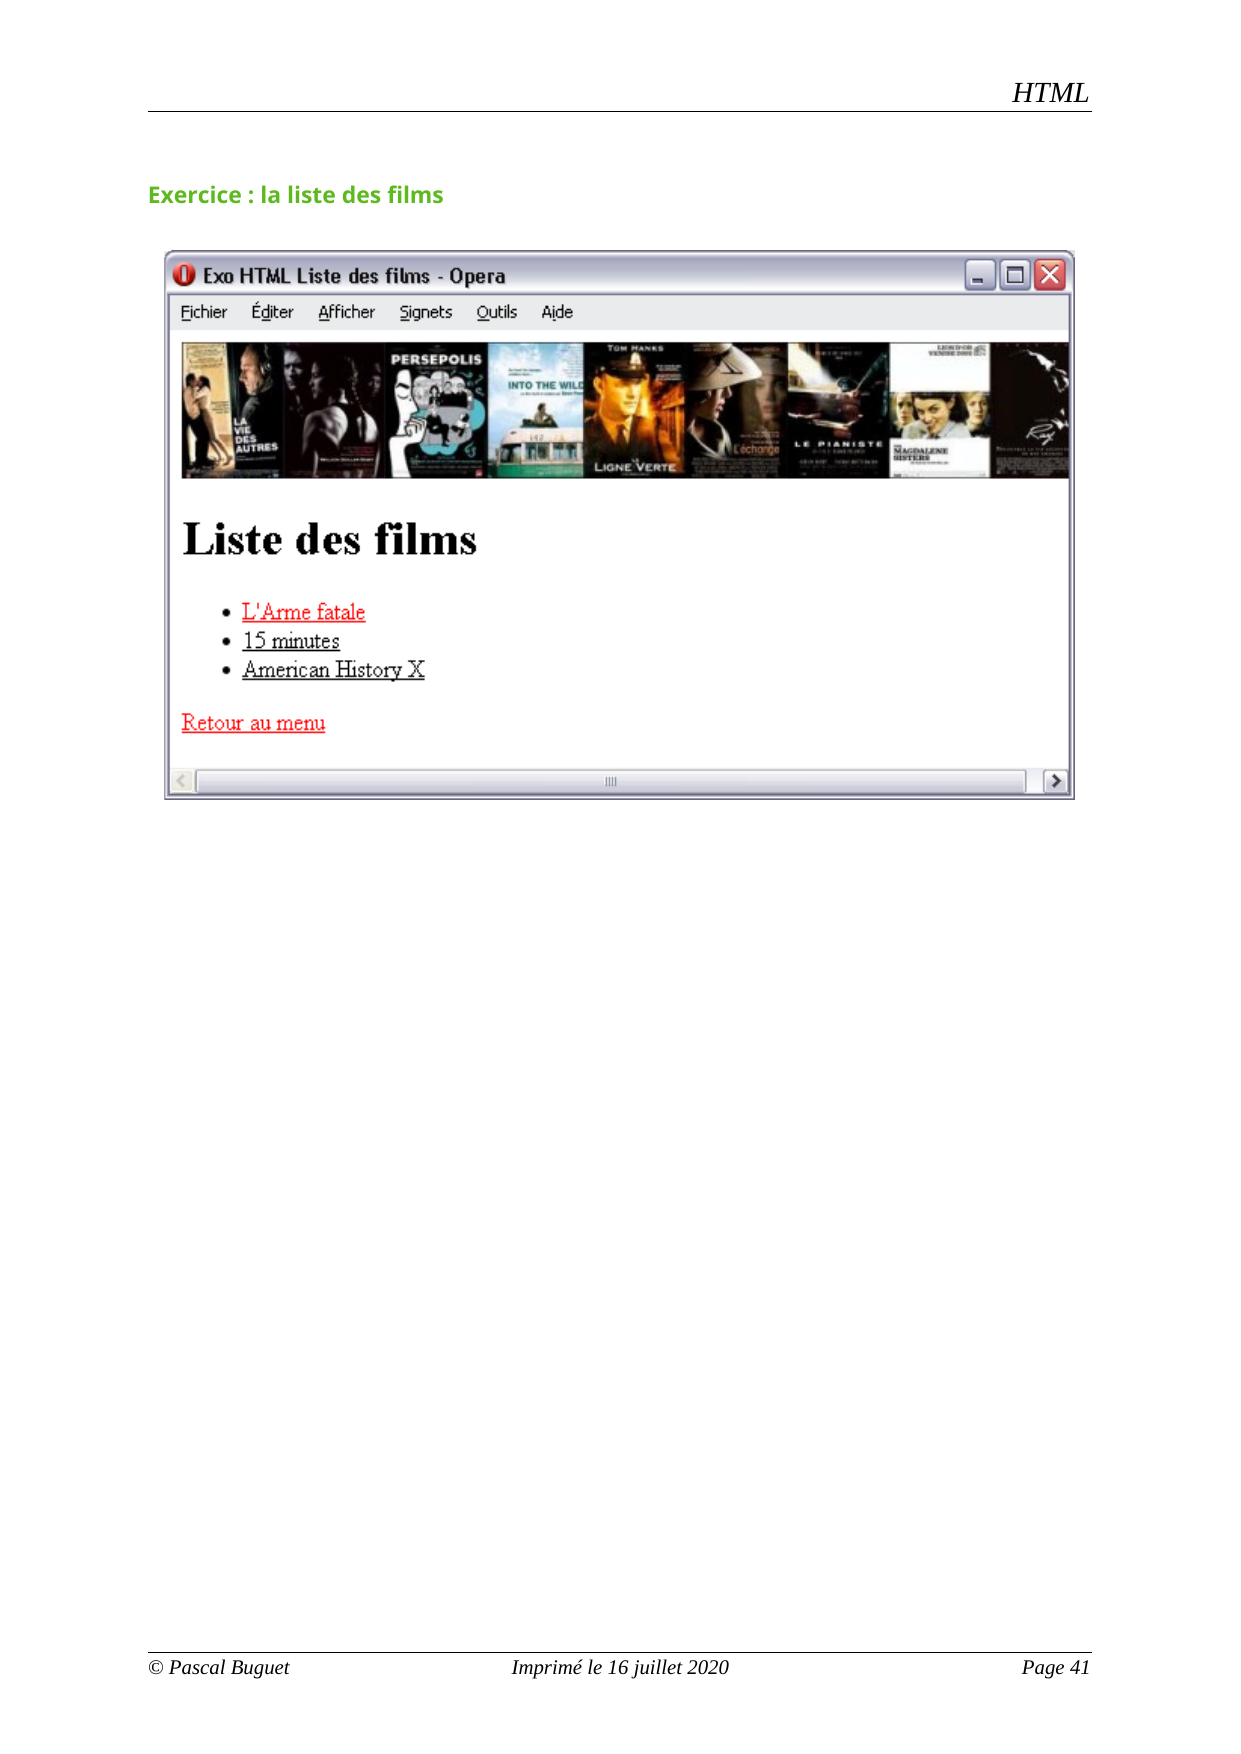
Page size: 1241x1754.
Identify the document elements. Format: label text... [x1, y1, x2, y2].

picture [164, 250, 1075, 800]
text Exercice : la liste des films [148, 179, 1092, 210]
